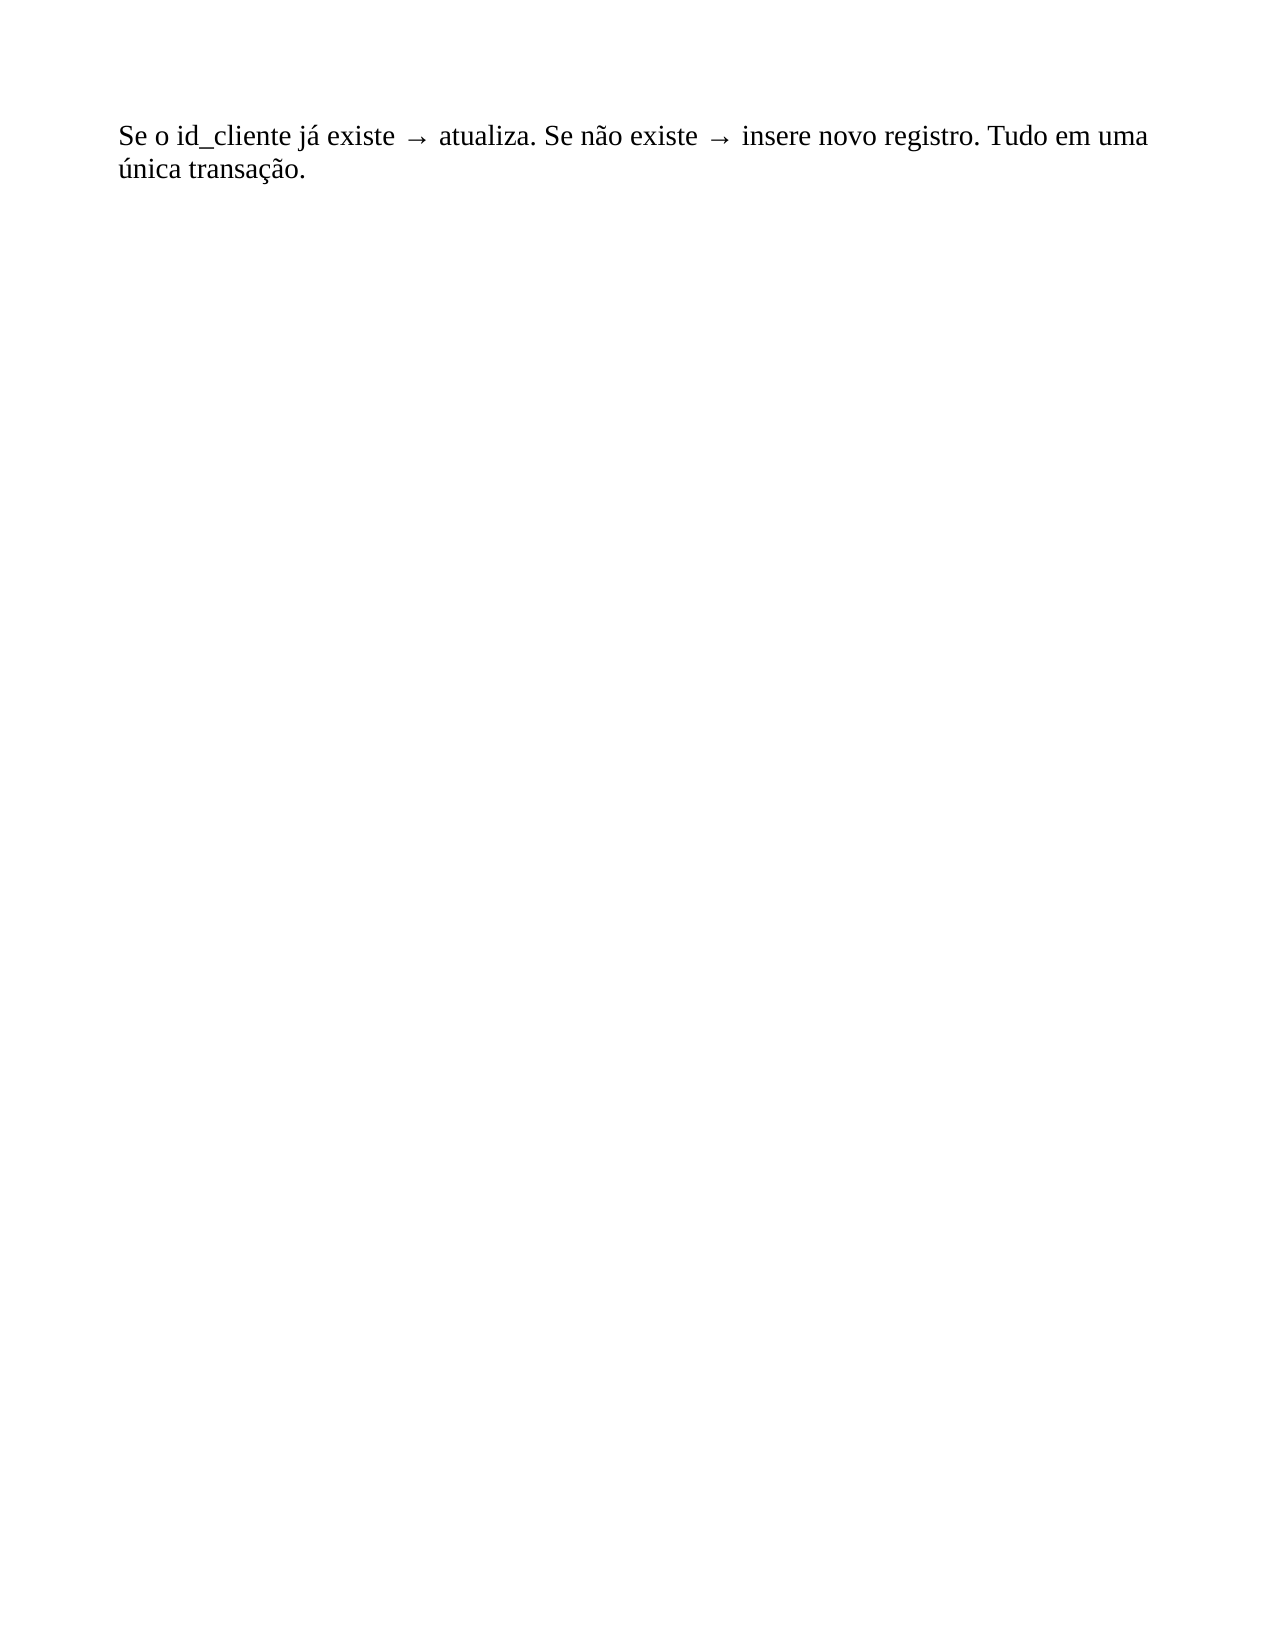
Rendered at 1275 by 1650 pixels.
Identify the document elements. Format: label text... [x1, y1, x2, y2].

text Se o id_cliente já existe → atualiza. Se não existe → insere novo registro. Tudo em uma única transação. [118, 118, 1193, 185]
